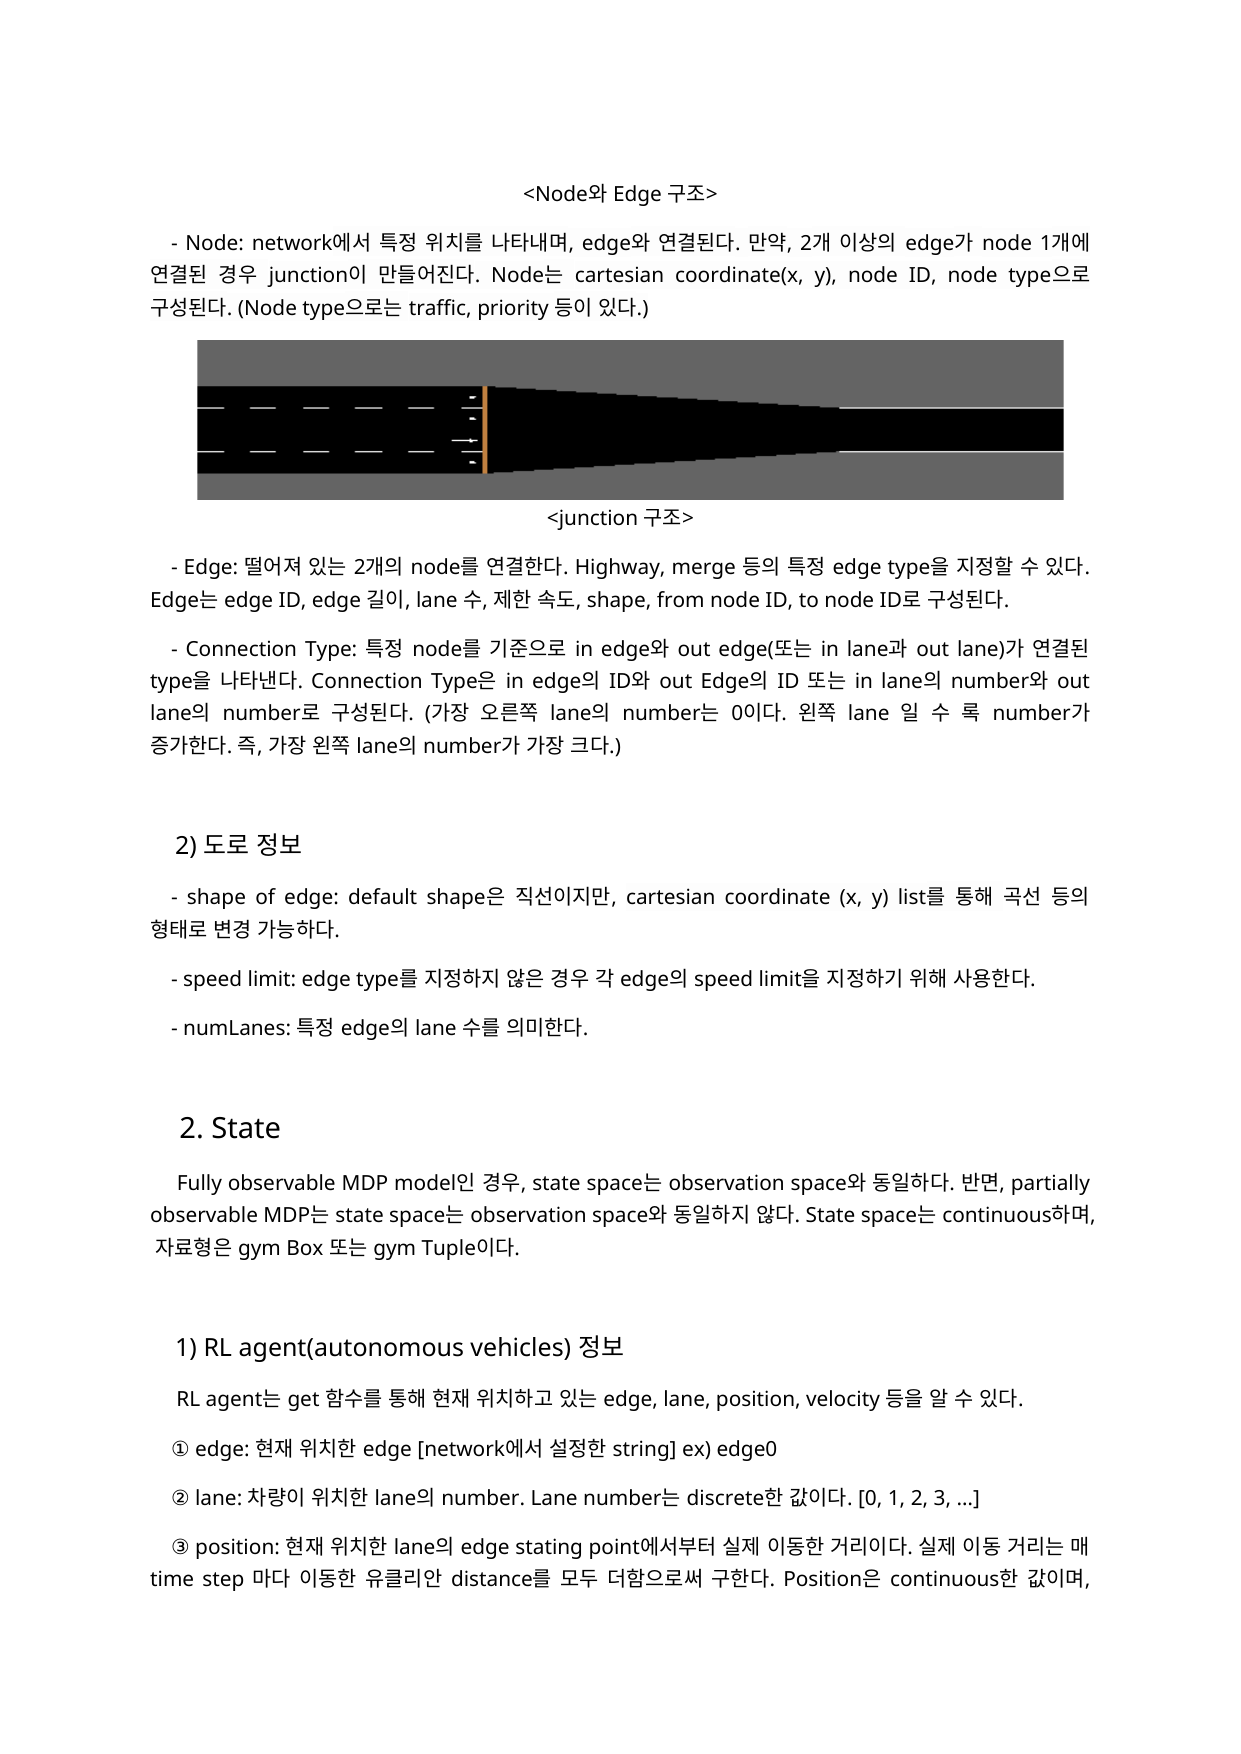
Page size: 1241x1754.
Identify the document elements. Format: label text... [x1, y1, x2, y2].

text - Edge: 떨어져 있는 2개의 node를 연결한다. Highway, merge 등의 특정 edge type을 지정할 수 있다. Edge는 edge ID, edge 길이, lane 수, 제한 속도, shape, from node ID, to node ID로 구성된다. [150, 550, 1090, 613]
text Fully observable MDP model인 경우, state space는 observation space와 동일하다. 반면, partially observable MDP는 state space는 observation space와 동일하지 않다. State space는 continuous하며, 자료형은 gym Box 또는 gym Tuple이다. [150, 1166, 1090, 1261]
text - numLanes: 특정 edge의 lane 수를 의미한다. [150, 1011, 1090, 1041]
text 1) RL agent(autonomous vehicles) 정보 [150, 1327, 1090, 1363]
text - speed limit: edge type를 지정하지 않은 경우 각 edge의 speed limit을 지정하기 위해 사용한다. [150, 962, 1090, 992]
text RL agent는 get 함수를 통해 현재 위치하고 있는 edge, lane, position, velocity 등을 알 수 있다. [150, 1383, 1090, 1413]
text ② lane: 차량이 위치한 lane의 number. Lane number는 discrete한 값이다. [0, 1, 2, 3, …] [150, 1481, 1090, 1511]
text ① edge: 현재 위치한 edge [network에서 설정한 string] ex) edge0 [150, 1432, 1090, 1462]
text ③ position: 현재 위치한 lane의 edge stating point에서부터 실제 이동한 거리이다. 실제 이동 거리는 매 time step 마다 이동한 유클리안 distance를 모두 더함으로써 구한다. Position은 continuous한 값이며, [150, 1530, 1090, 1593]
text - shape of edge: default shape은 직선이지만, cartesian coordinate (x, y) list를 통해 곡선 등의 형태로 변경 가능하다. [150, 881, 1090, 943]
text - Node: network에서 특정 위치를 나타내며, edge와 연결된다. 만약, 2개 이상의 edge가 node 1개에 연결된 경우 junction이 만들어진다. Node는 cartesian coordinate(x, y), node ID, node type으로 구성된다. (Node type으로는 traffic, priority 등이 있다.) [150, 226, 1090, 321]
text <junction 구조> [150, 340, 1090, 532]
text - Connection Type: 특정 node를 기준으로 in edge와 out edge(또는 in lane과 out lane)가 연결된 type을 나타낸다. Connection Type은 in edge의 ID와 out Edge의 ID 또는 in lane의 number와 out lane의 number로 구성된다. (가장 오른쪽 lane의 number는 0이다. 왼쪽 lane 일 수 록 number가 증가한다. 즉, 가장 왼쪽 lane의 number가 가장 크다.) [150, 632, 1090, 759]
text 2. State [150, 1107, 1090, 1147]
text <Node와 Edge 구조> [150, 177, 1090, 207]
text 2) 도로 정보 [150, 825, 1090, 861]
